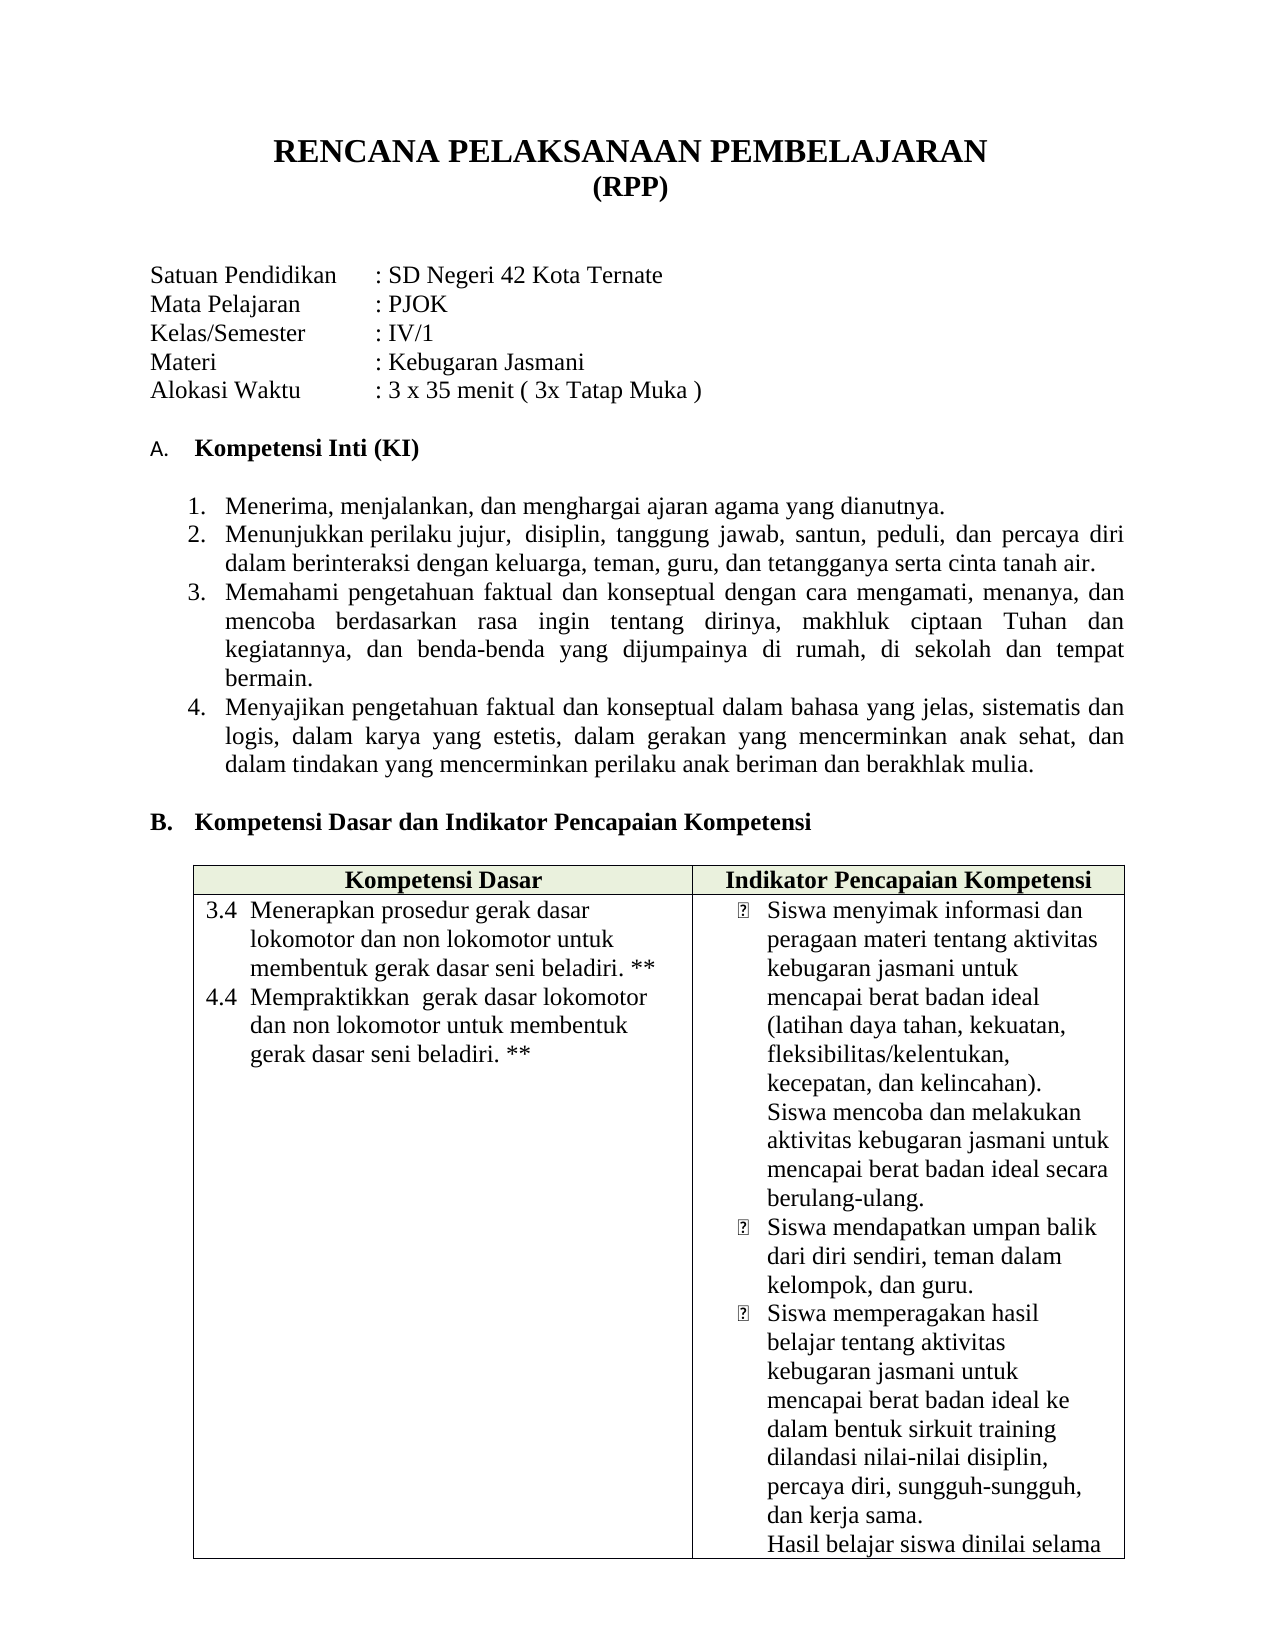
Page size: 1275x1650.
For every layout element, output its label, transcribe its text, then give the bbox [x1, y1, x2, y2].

list Kompetensi Dasar dan Indikator Pencapaian Kompetensi [150, 807, 1125, 836]
text Satuan Pendidikan : SD Negeri 42 Kota Ternate [150, 260, 1125, 289]
table_cell 3.4 Menerapkan prosedur gerak dasar lokomotor dan non lokomotor untuk membentuk gerak dasar seni beladiri. ** 4.4 Mempraktikkan gerak dasar lokomotor dan non lokomotor untuk membentuk gerak dasar seni beladiri. ** [194, 895, 692, 1557]
list Memahami pengetahuan faktual dan konseptual dengan cara mengamati, menanya, dan mencoba berdasarkan rasa ingin tentang dirinya, makhluk ciptaan Tuhan dan kegiatannya, dan benda-benda yang dijumpainya di rumah, di sekolah dan tempat bermain. [187, 577, 1125, 692]
list Menerima, menjalankan, dan menghargai ajaran agama yang dianutnya. [187, 491, 1125, 519]
text Alokasi Waktu : 3 x 35 menit ( 3x Tatap Muka ) [150, 375, 1125, 404]
text Mata Pelajaran : PJOK [150, 289, 1125, 318]
table_header Kompetensi Dasar [194, 866, 692, 894]
table_cell Siswa menyimak informasi dan peragaan materi tentang aktivitas kebugaran jasmani untuk mencapai berat badan ideal (latihan daya tahan, kekuatan, fleksibilitas/kelentukan, kecepatan, dan kelincahan). Siswa mencoba dan melakukan aktivitas kebugaran jasmani untuk mencapai berat badan ideal secara berulang-ulang. Siswa mendapatkan umpan balik dari diri sendiri, teman dalam kelompok, dan guru. Siswa memperagakan hasil belajar tentang aktivitas kebugaran jasmani untuk mencapai berat badan ideal ke dalam bentuk sirkuit training dilandasi nilai-nilai disiplin, percaya diri, sungguh-sungguh, dan kerja sama. Hasil belajar siswa dinilai selama proses dan di akhir pembelajaran [693, 895, 737, 1557]
text Materi : Kebugaran Jasmani [150, 347, 1125, 375]
list Menunjukkan perilaku jujur, disiplin, tanggung jawab, santun, peduli, dan percaya diri dalam berinteraksi dengan keluarga, teman, guru, dan tetangganya serta cinta tanah air. [187, 519, 1125, 577]
text Kelas/Semester : IV/1 [150, 318, 1125, 347]
list Kompetensi Inti (KI) [150, 433, 1125, 462]
list Menyajikan pengetahuan faktual dan konseptual dalam bahasa yang jelas, sistematis dan logis, dalam karya yang estetis, dalam gerakan yang mencerminkan anak sehat, dan dalam tindakan yang mencerminkan perilaku anak beriman dan berakhlak mulia. [187, 692, 1125, 778]
table_header RENCANA PELAKSANAAN PEMBELAJARAN (RPP) [139, 131, 1122, 203]
table_header Indikator Pencapaian Kompetensi [693, 866, 1124, 894]
